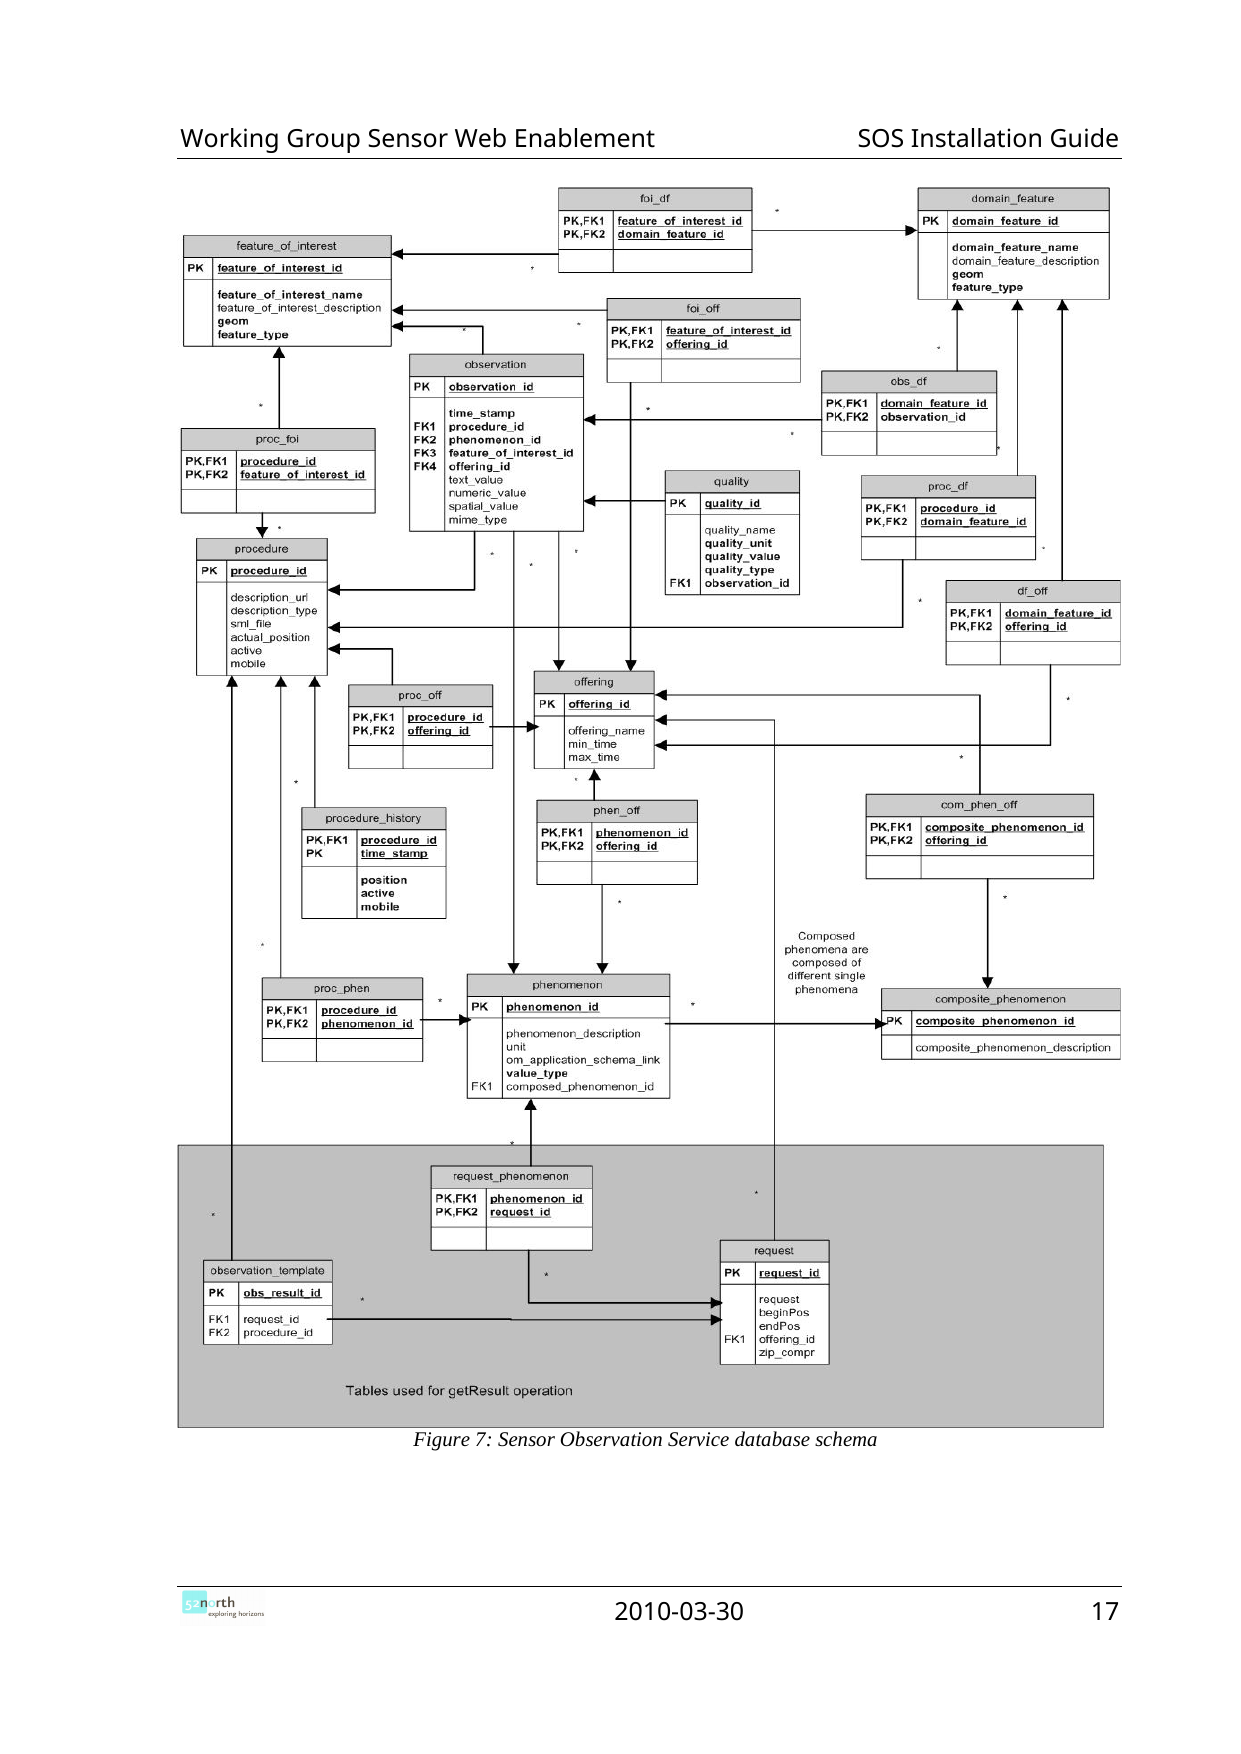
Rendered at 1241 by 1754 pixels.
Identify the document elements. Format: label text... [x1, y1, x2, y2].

picture [180, 1588, 266, 1626]
picture [177, 187, 1121, 1428]
text Figure 7: Sensor Observation Service database schema [177, 1428, 1121, 1451]
